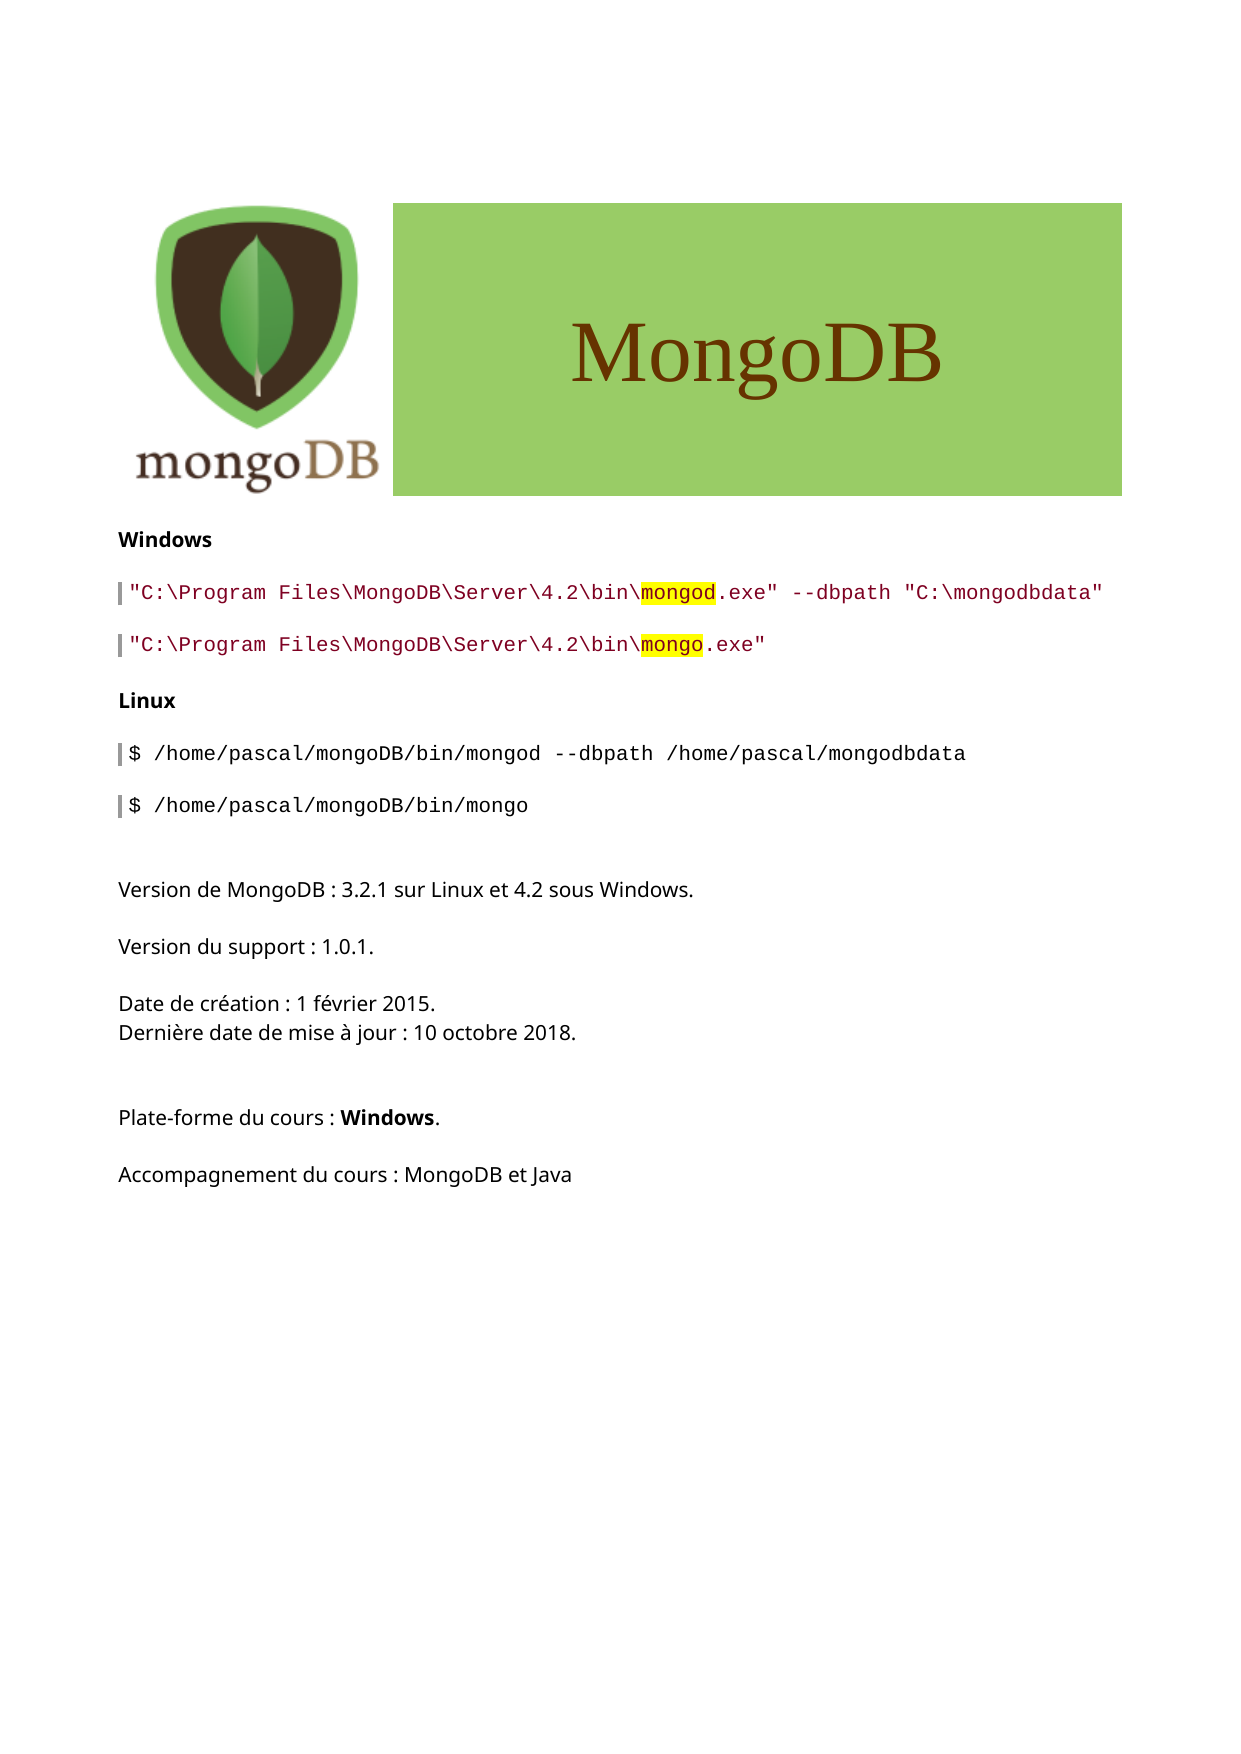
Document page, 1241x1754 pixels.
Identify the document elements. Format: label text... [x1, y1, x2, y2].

picture [118, 203, 393, 497]
text "C:\Program Files\MongoDB\Server\4.2\bin\mongo.exe" [122, 634, 1122, 657]
text Version de MongoDB : 3.2.1 sur Linux et 4.2 sous Windows. [118, 875, 1122, 904]
text Version du support : 1.0.1. [118, 932, 1122, 961]
text Plate-forme du cours : Windows. [118, 1103, 1122, 1131]
text $ /home/pascal/mongoDB/bin/mongod --dbpath /home/pascal/mongodbdata [122, 743, 1122, 766]
text $ /home/pascal/mongoDB/bin/mongo [122, 795, 1122, 818]
text Dernière date de mise à jour : 10 octobre 2018. [118, 1018, 1122, 1046]
text Windows [118, 525, 1122, 553]
text Linux [118, 686, 1122, 714]
text Date de création : 1 février 2015. [118, 989, 1122, 1018]
text Accompagnement du cours : MongoDB et Java [118, 1160, 1122, 1188]
text "C:\Program Files\MongoDB\Server\4.2\bin\mongod.exe" --dbpath "C:\mongodbdata" [122, 582, 1122, 605]
